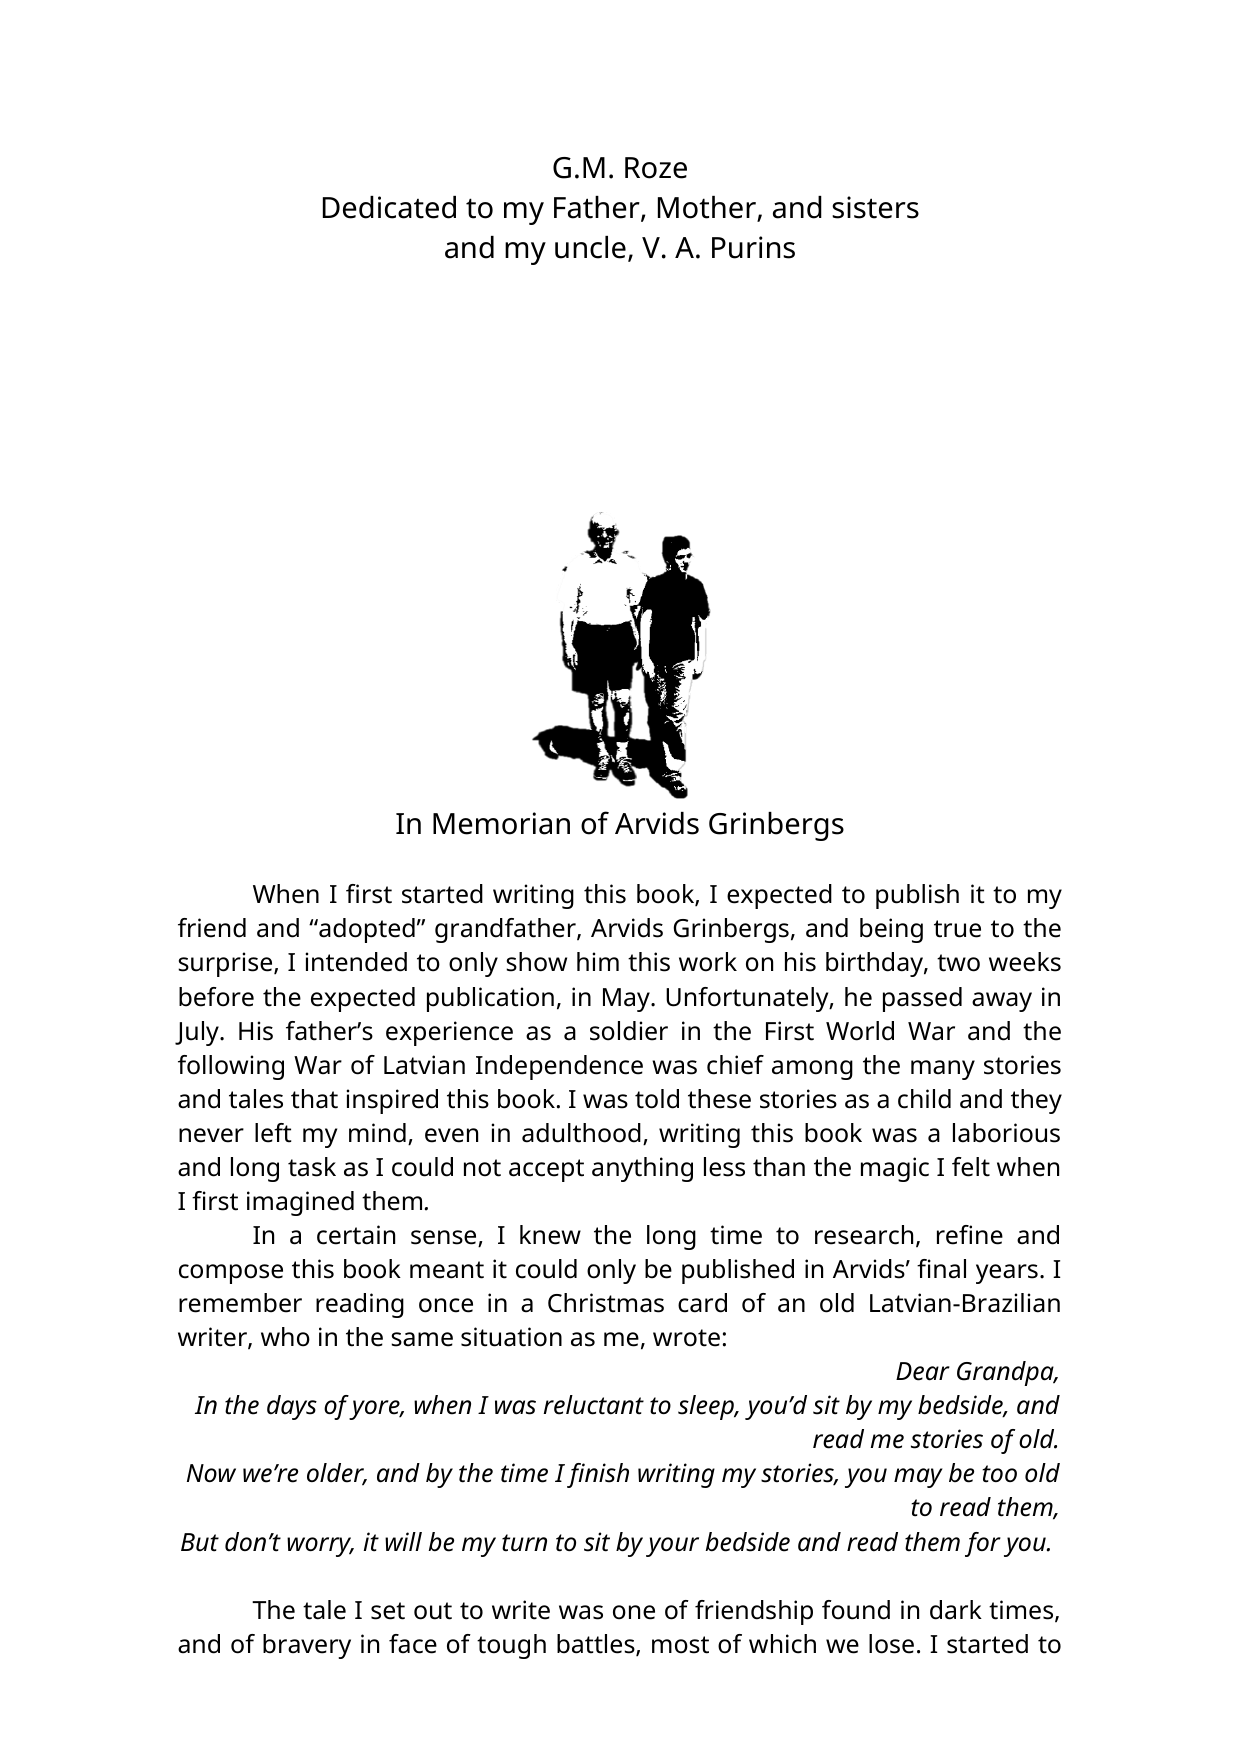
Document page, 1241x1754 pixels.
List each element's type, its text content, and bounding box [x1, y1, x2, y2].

text When I first started writing this book, I expected to publish it to my friend and “adopted” grandfather, Arvids Grinbergs, and being true to the surprise, I intended to only show him this work on his birthday, two weeks before the expected publication, in May. Unfortunately, he passed away in July. His father’s experience as a soldier in the First World War and the following War of Latvian Independence was chief among the many stories and tales that inspired this book. I was told these stories as a child and they never left my mind, even in adulthood, writing this book was a laborious and long task as I could not accept anything less than the magic I felt when I first imagined them. [177, 877, 1063, 1218]
text Now we’re older, and by the time I finish writing my stories, you may be too old to read them, [177, 1456, 1063, 1524]
text The tale I set out to write was one of friendship found in dark times, and of bravery in face of tough battles, most of which we lose. I started to [177, 1592, 1063, 1660]
picture [525, 504, 715, 804]
text In the days of yore, when I was reluctant to sleep, you’d sit by my bedside, and read me stories of old. [177, 1388, 1063, 1456]
text In Memorian of Arvids Grinbergs [177, 803, 1063, 843]
text In a certain sense, I knew the long time to research, refine and compose this book meant it could only be published in Arvids’ final years. I remember reading once in a Christmas card of an old Latvian-Brazilian writer, who in the same situation as me, wrote: [177, 1218, 1063, 1354]
text But don’t worry, it will be my turn to sit by your bedside and read them for you. [177, 1524, 1063, 1558]
text Dear Grandpa, [177, 1354, 1063, 1388]
text G.M. Roze [177, 148, 1063, 187]
text Dedicated to my Father, Mother, and sisters and my uncle, V. A. Purins [177, 187, 1063, 267]
